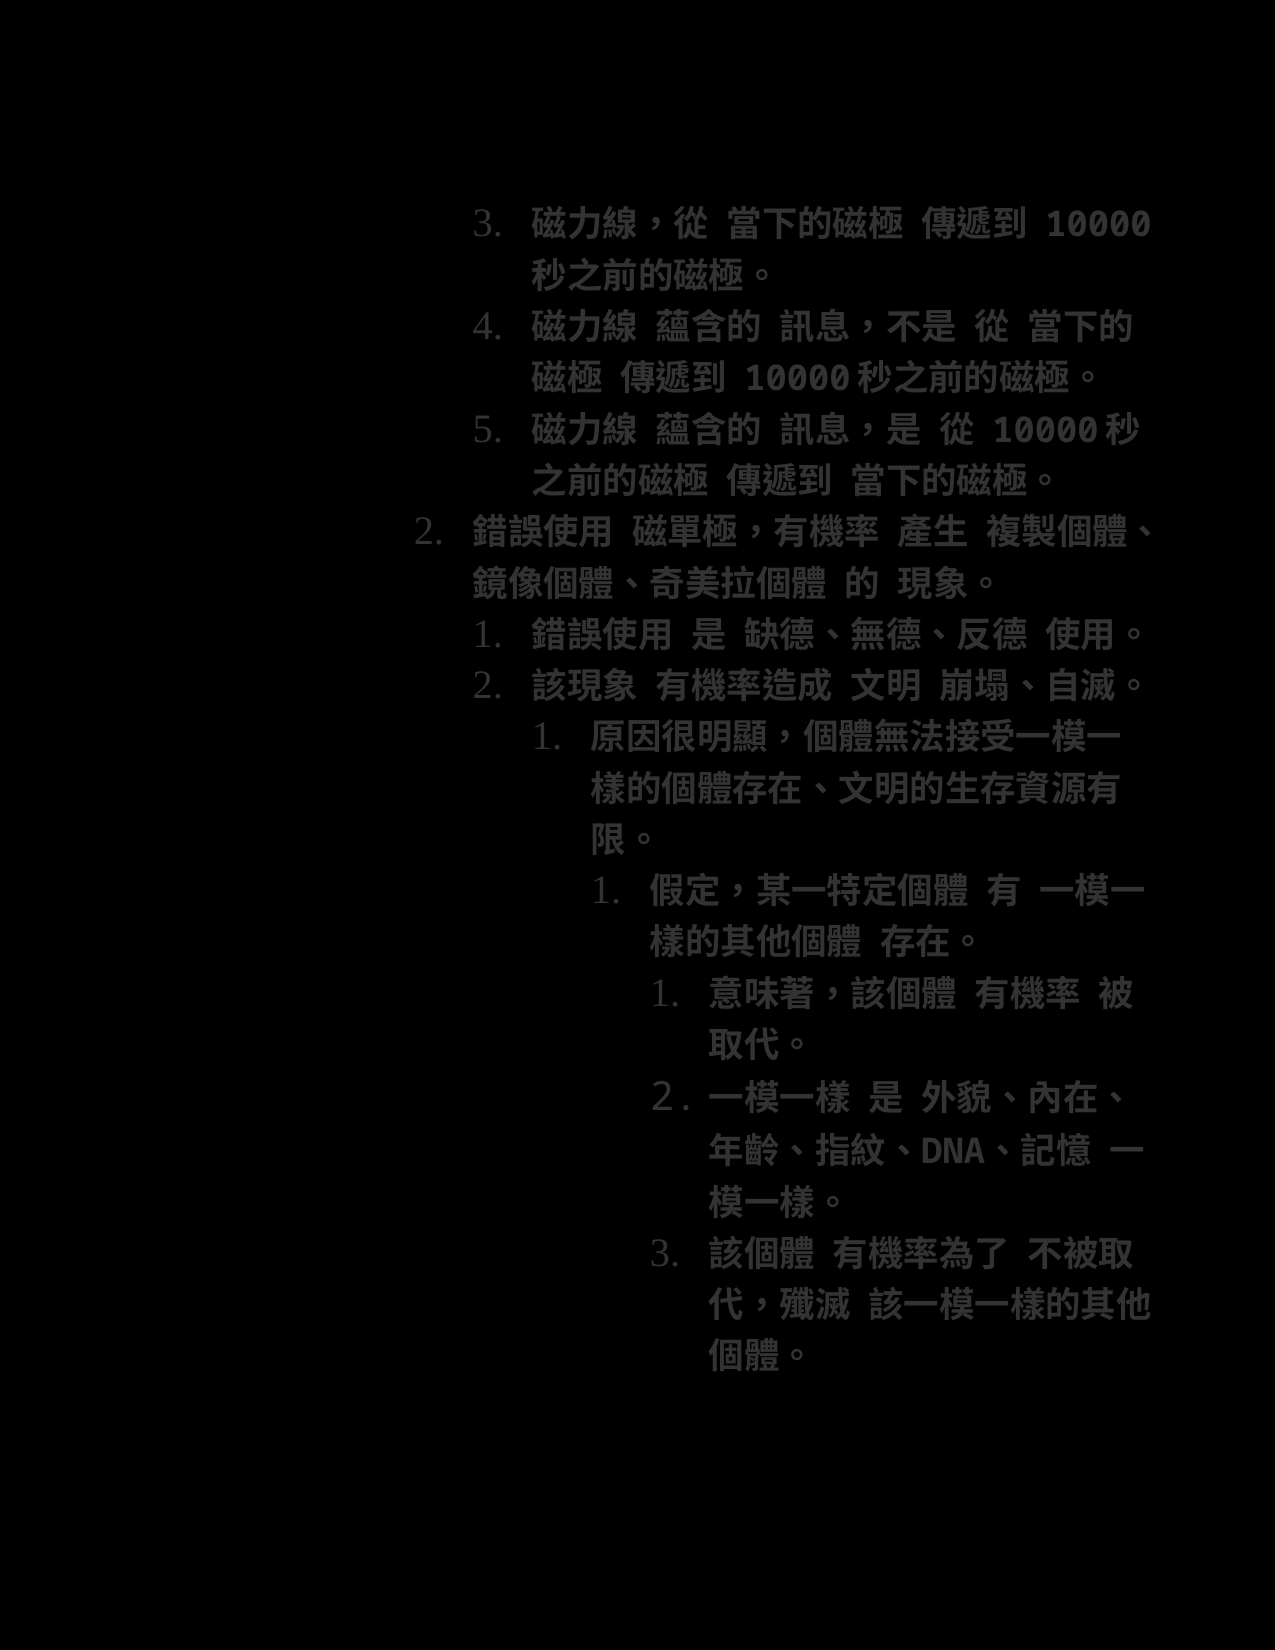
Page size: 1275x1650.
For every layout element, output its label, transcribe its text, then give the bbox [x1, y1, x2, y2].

list 磁力線 蘊含的 訊息，不是 從 當下的磁極 傳遞到 10000秒之前的磁極。 [472, 298, 1157, 401]
list 假定，某一特定個體 有 一模一樣的其他個體 存在。 [591, 862, 1157, 965]
list 該現象 有機率造成 文明 崩塌、自滅。 [472, 657, 1157, 709]
list 磁力線，從 當下的磁極 傳遞到 10000秒之前的磁極。 [472, 196, 1157, 298]
list 錯誤使用 磁單極，有機率 產生 複製個體、鏡像個體、奇美拉個體 的 現象。 [413, 504, 1157, 606]
list 磁力線 蘊含的 訊息，是 從 10000秒之前的磁極 傳遞到 當下的磁極。 [472, 401, 1157, 504]
list 錯誤使用 是 缺德、無德、反德 使用。 [472, 606, 1157, 657]
list 意味著，該個體 有機率 被取代。 [649, 965, 1157, 1067]
list 一模一樣 是 外貌、內在、年齡、指紋、DNA、記憶 一模一樣。 [649, 1067, 1157, 1225]
list 該個體 有機率為了 不被取代，殲滅 該一模一樣的其他個體。 [649, 1225, 1157, 1379]
list 原因很明顯，個體無法接受一模一樣的個體存在、文明的生存資源有限。 [532, 709, 1157, 862]
